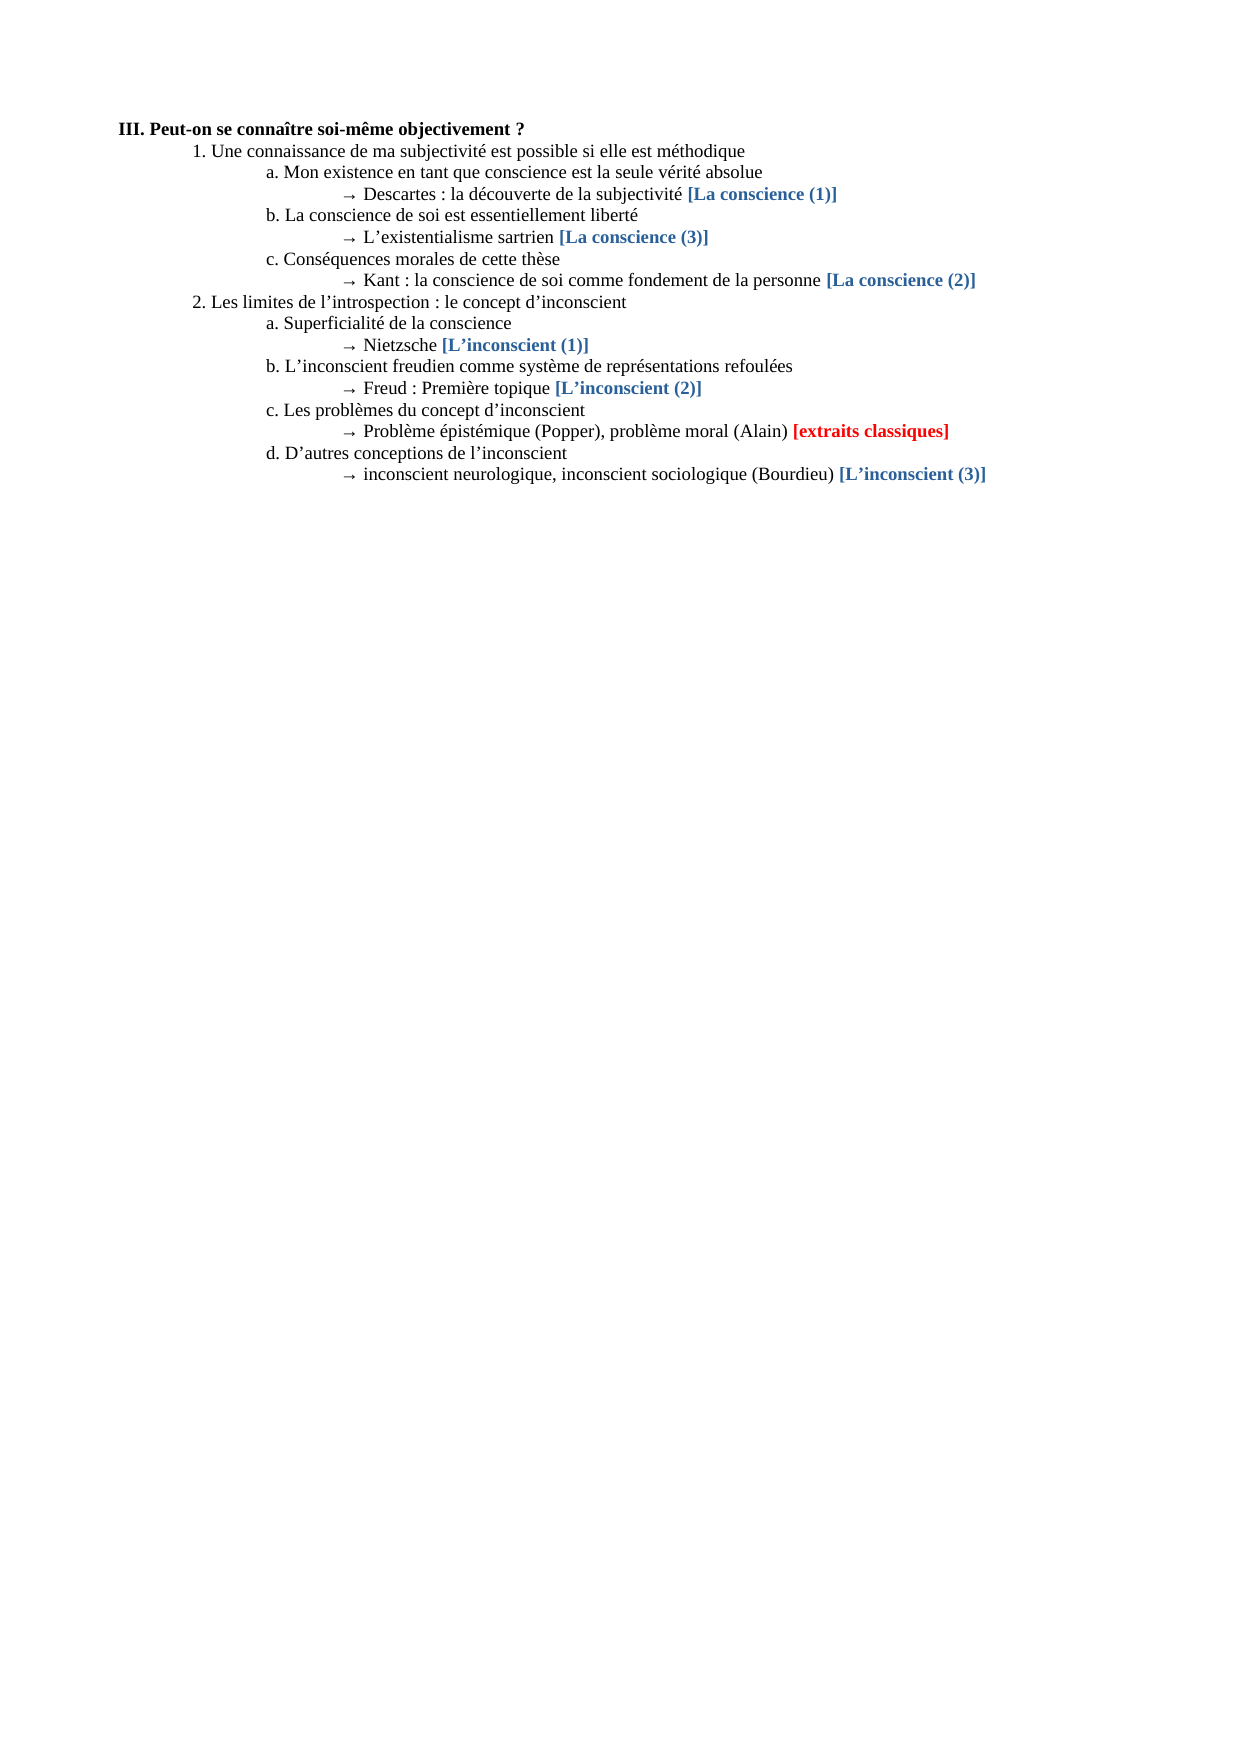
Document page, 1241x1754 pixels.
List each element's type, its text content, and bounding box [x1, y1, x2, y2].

text III. Peut-on se connaître soi-même objectivement ? [118, 118, 1122, 140]
text c. Les problèmes du concept d’inconscient [266, 398, 1122, 420]
text → Freud : Première topique [L’inconscient (2)] [340, 377, 1122, 398]
text → Descartes : la découverte de la subjectivité [La conscience (1)] [340, 183, 1122, 204]
text a. Superficialité de la conscience [266, 312, 1122, 334]
text a. Mon existence en tant que conscience est la seule vérité absolue [266, 161, 1122, 183]
text 2. Les limites de l’introspection : le concept d’inconscient [192, 291, 1122, 312]
text c. Conséquences morales de cette thèse [266, 247, 1122, 269]
text b. L’inconscient freudien comme système de représentations refoulées [266, 355, 1122, 377]
text 1. Une connaissance de ma subjectivité est possible si elle est méthodique [192, 140, 1122, 161]
text → Problème épistémique (Popper), problème moral (Alain) [extraits classiques] [340, 420, 1122, 442]
text → Nietzsche [L’inconscient (1)] [340, 334, 1122, 355]
text b. La conscience de soi est essentiellement liberté [266, 204, 1122, 226]
text → L’existentialisme sartrien [La conscience (3)] [340, 226, 1122, 247]
text → Kant : la conscience de soi comme fondement de la personne [La conscience (2)] [340, 269, 1122, 291]
text → inconscient neurologique, inconscient sociologique (Bourdieu) [L’inconscient (3)] [340, 463, 1122, 485]
text d. D’autres conceptions de l’inconscient [266, 442, 1122, 463]
